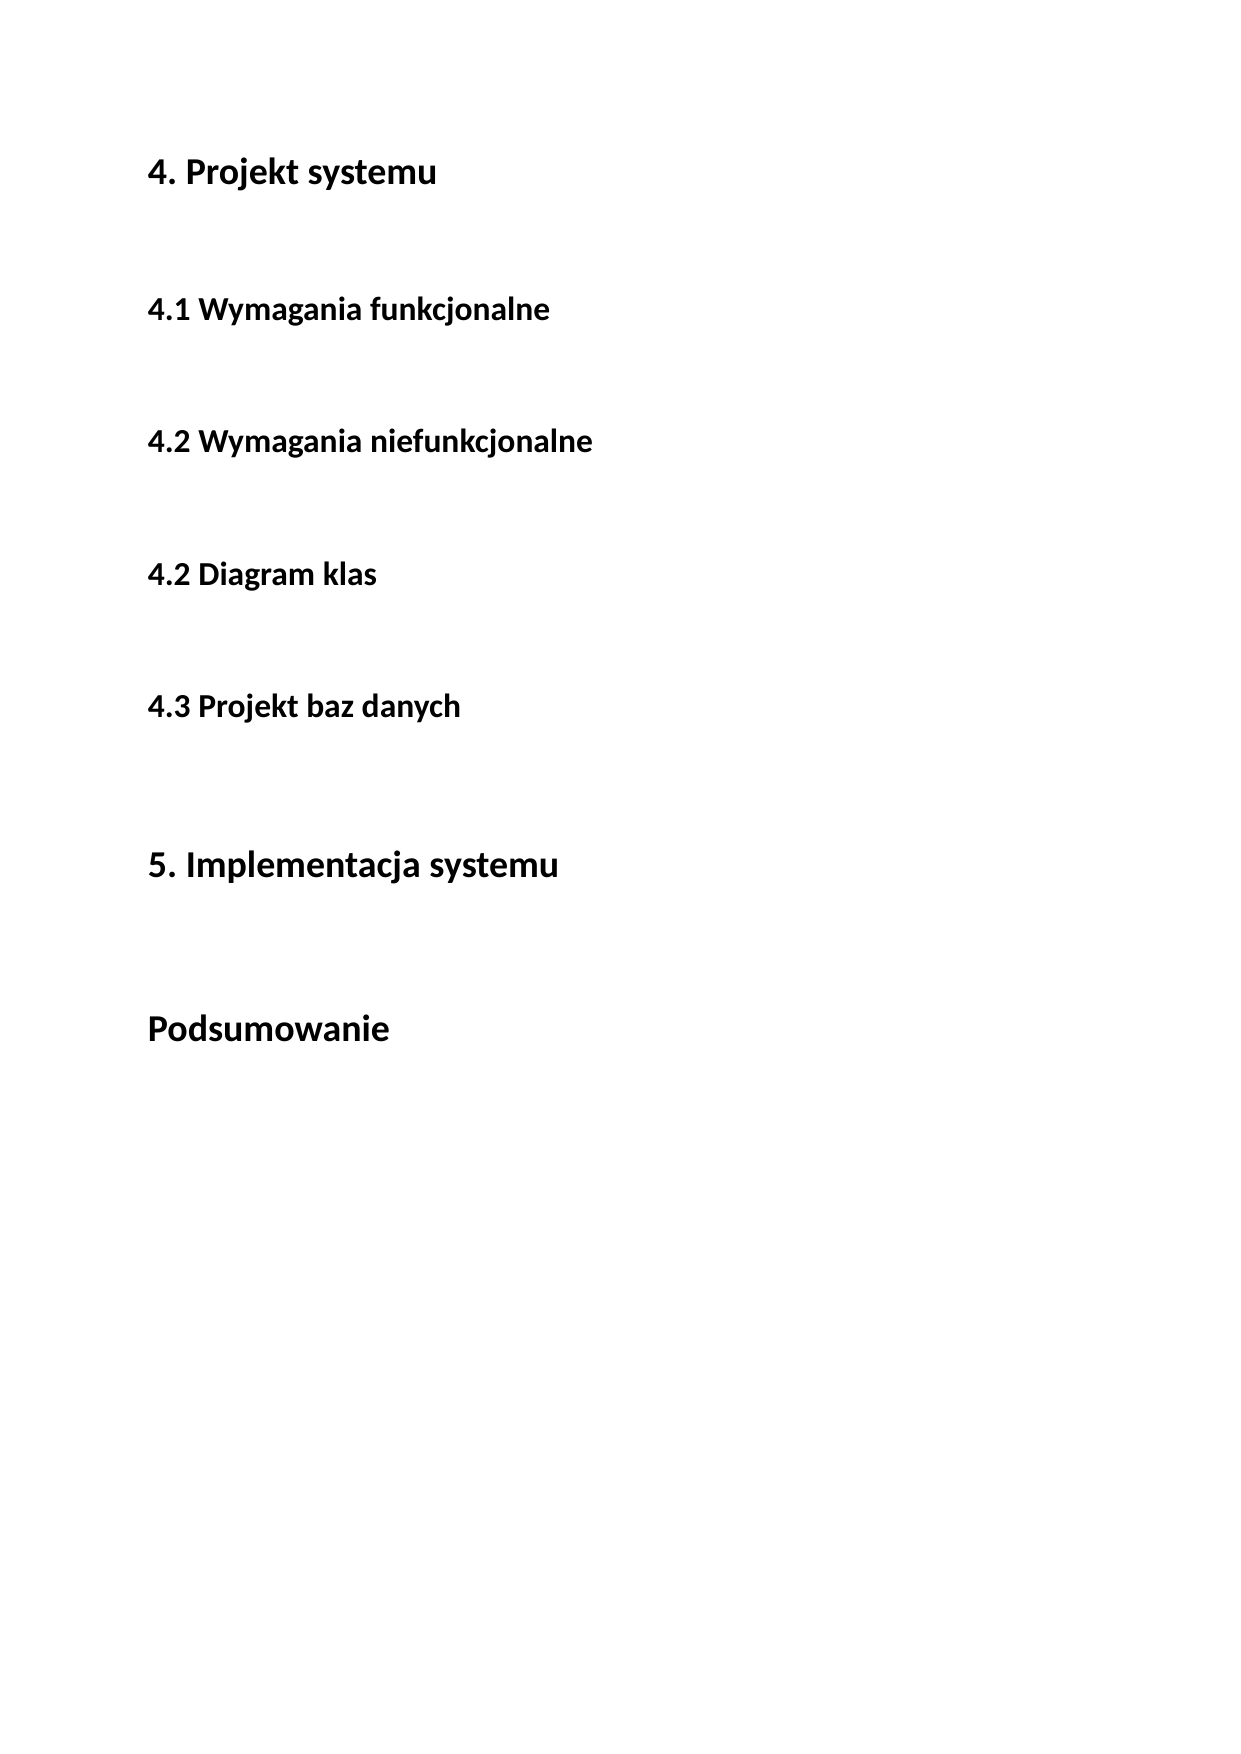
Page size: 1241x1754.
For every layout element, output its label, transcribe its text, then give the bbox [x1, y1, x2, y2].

subtitle 5. Implementacja systemu [148, 841, 1093, 887]
subtitle 4.3 Projekt baz danych [148, 685, 1093, 726]
subtitle 4.2 Wymagania niefunkcjonalne [148, 420, 1093, 461]
subtitle Podsumowanie [148, 1004, 1093, 1051]
subtitle 4. Projekt systemu [148, 148, 1093, 194]
subtitle 4.2 Diagram klas [148, 552, 1093, 593]
subtitle 4.1 Wymagania funkcjonalne [148, 288, 1093, 329]
